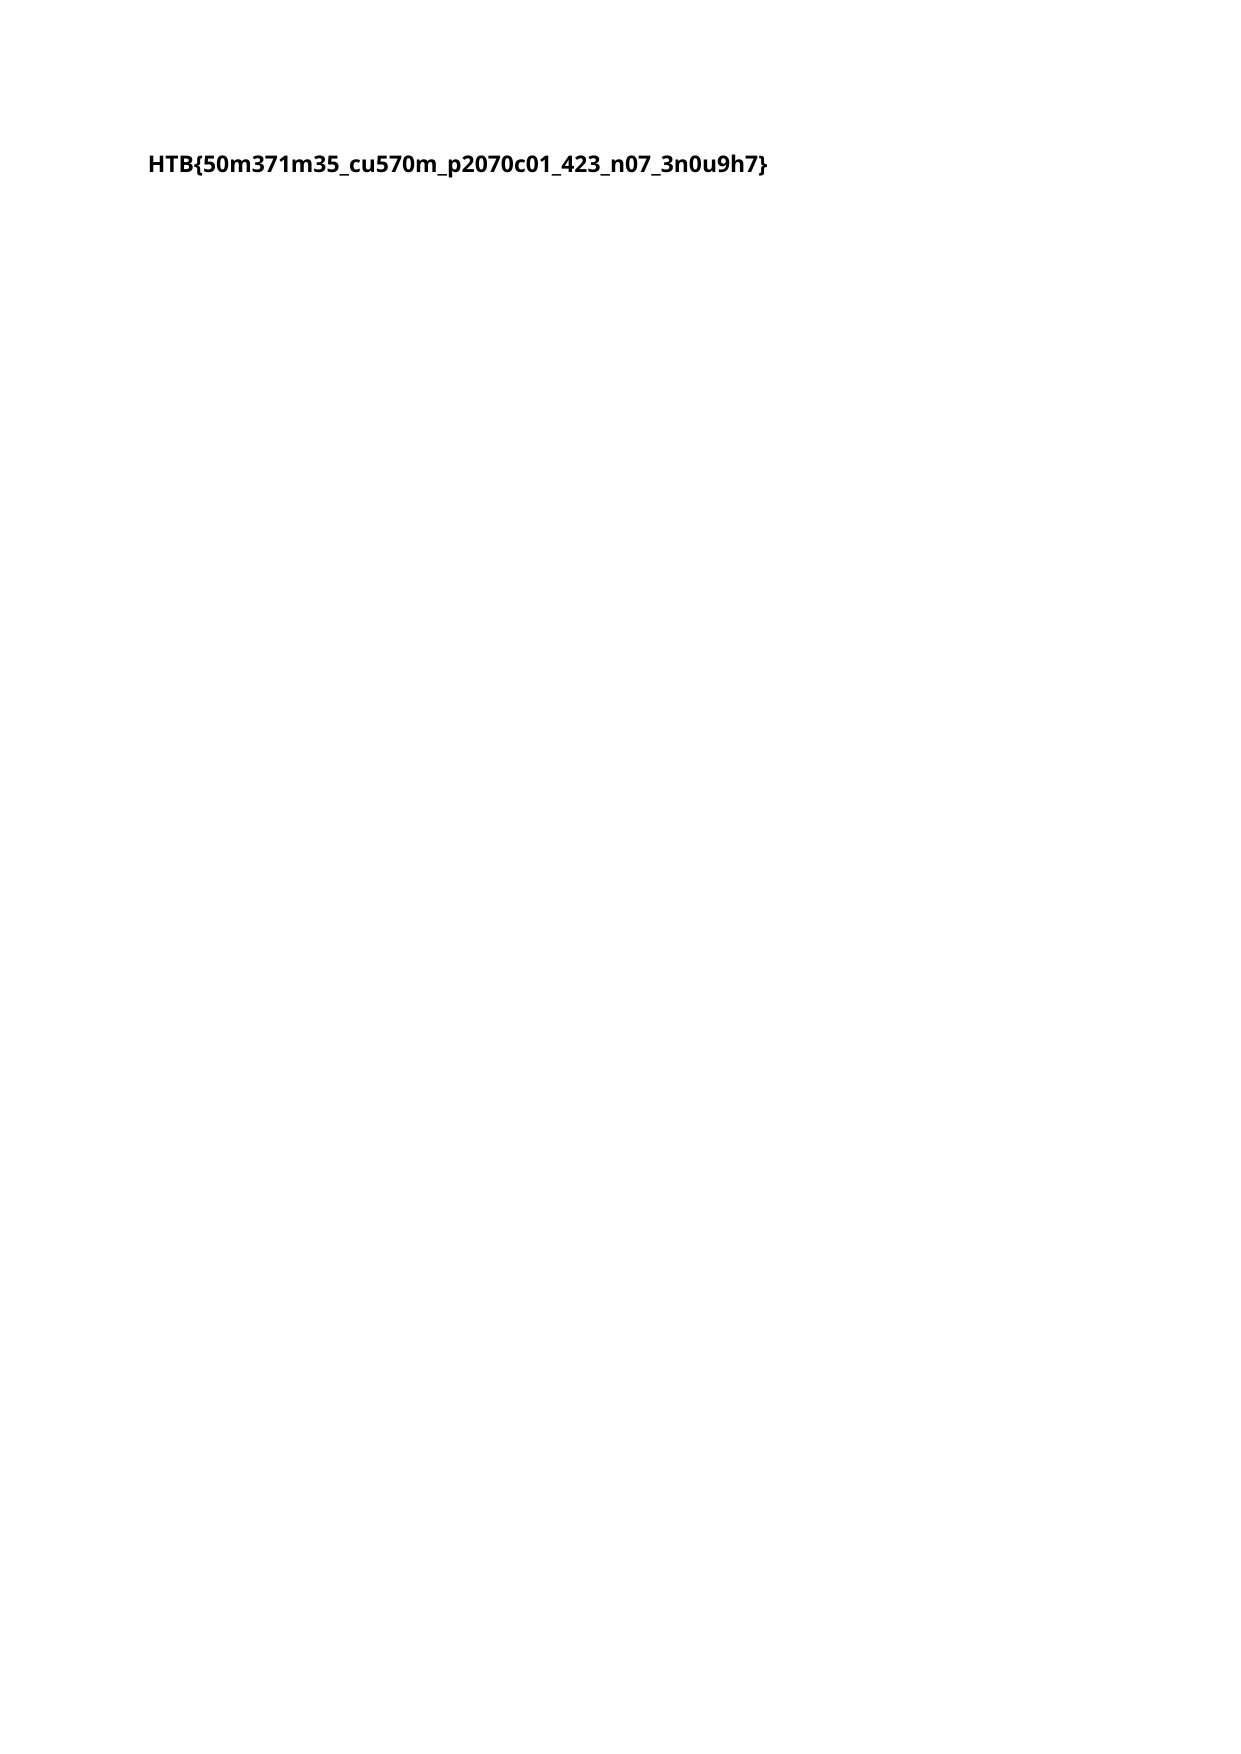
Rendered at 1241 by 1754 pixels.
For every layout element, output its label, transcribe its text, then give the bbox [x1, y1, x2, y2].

text HTB{50m371m35_cu570m_p2070c01_423_n07_3n0u9h7} [148, 148, 1093, 179]
